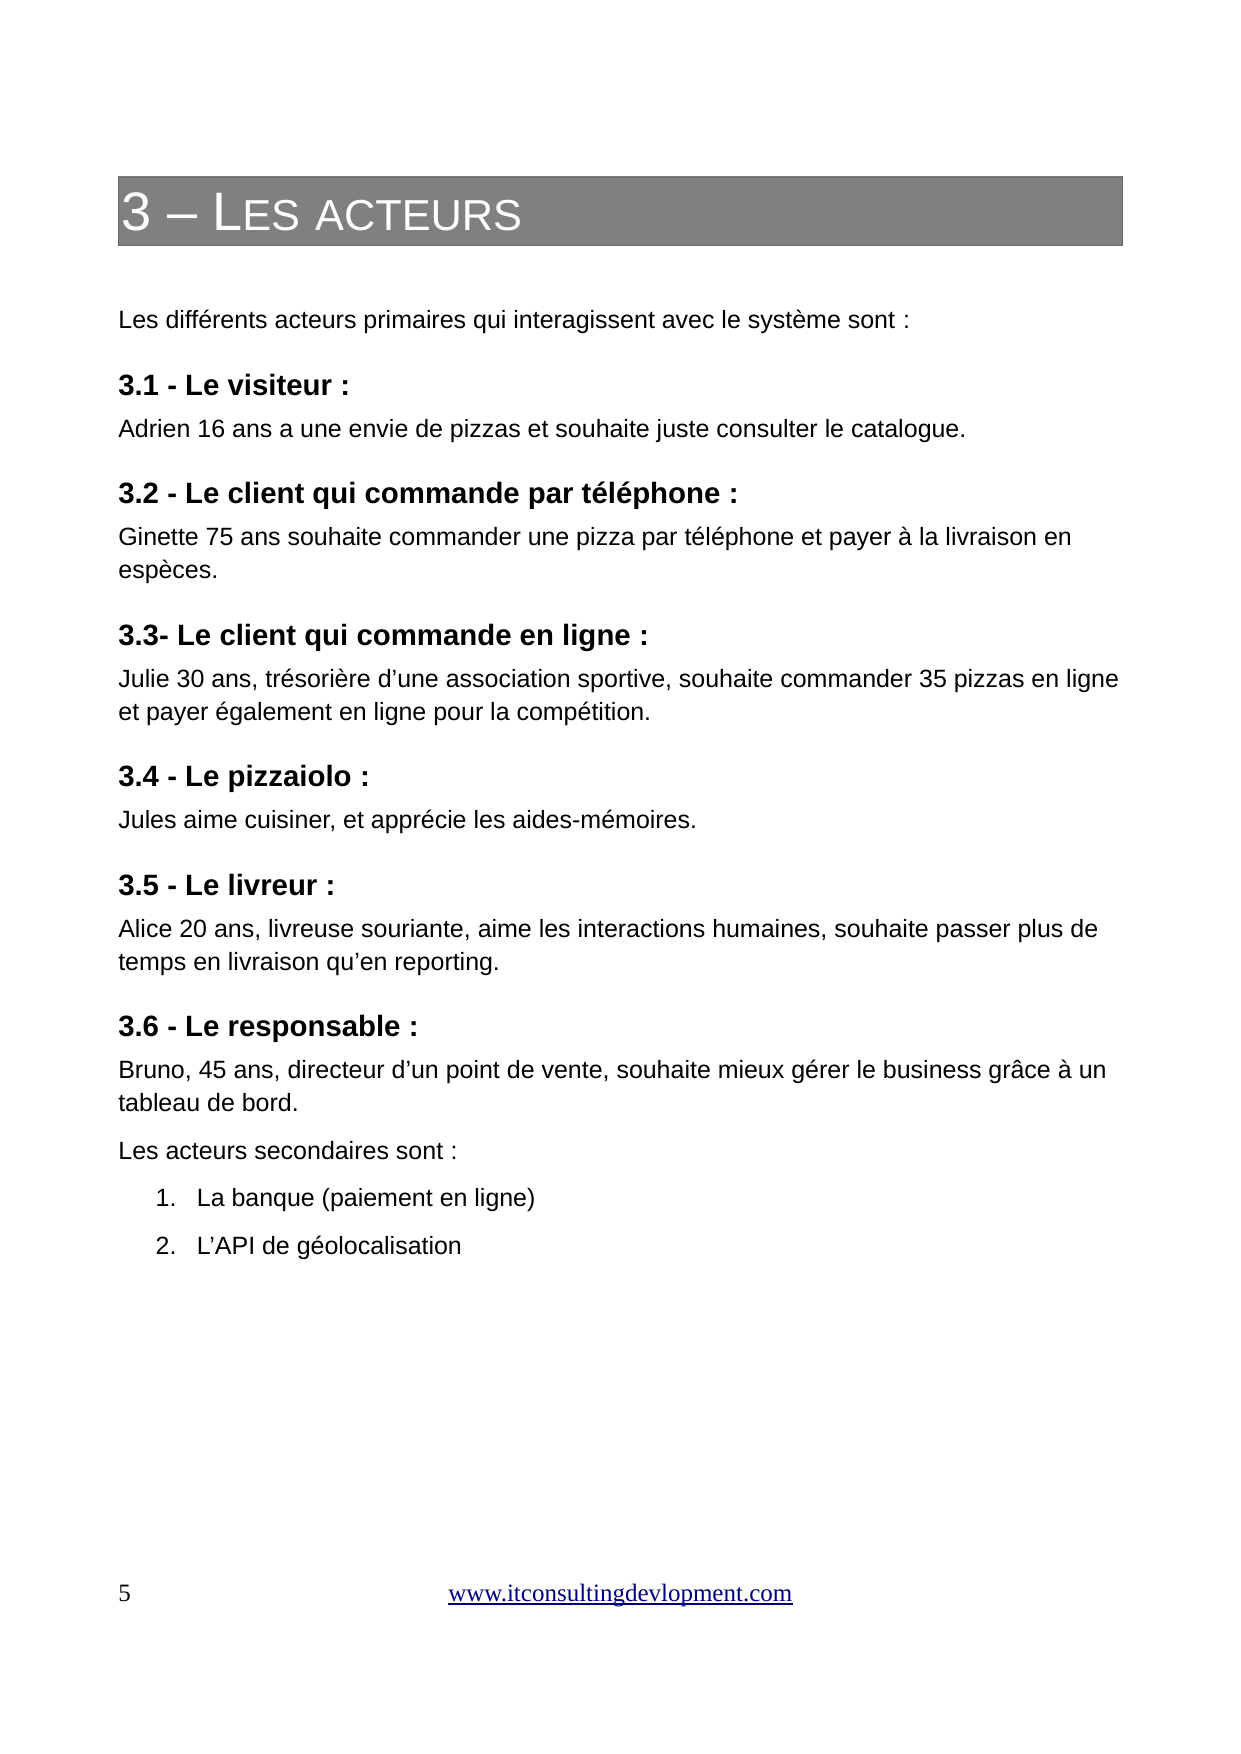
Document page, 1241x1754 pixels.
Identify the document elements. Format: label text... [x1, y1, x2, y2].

text Bruno, 45 ans, directeur d’un point de vente, souhaite mieux gérer le business grâce à un tableau de bord. [118, 1055, 1122, 1117]
subtitle 3.4 - Le pizzaiolo : [118, 759, 1122, 793]
subtitle 3.2 - Le client qui commande par téléphone : [118, 476, 1122, 510]
subtitle 3.1 - Le visiteur : [118, 368, 1122, 401]
text Les différents acteurs primaires qui interagissent avec le système sont : [118, 306, 1122, 334]
list L’API de géolocalisation [155, 1231, 1122, 1260]
text Ginette 75 ans souhaite commander une pizza par téléphone et payer à la livraison en espèces. [118, 522, 1122, 584]
subtitle 3.3- Le client qui commande en ligne : [118, 618, 1122, 651]
text Julie 30 ans, trésorière d’une association sportive, souhaite commander 35 pizzas en ligne et payer également en ligne pour la compétition. [118, 664, 1122, 726]
subtitle 3 – Les acteurs [119, 178, 1122, 245]
text Jules aime cuisiner, et apprécie les aides-mémoires. [118, 805, 1122, 834]
text Adrien 16 ans a une envie de pizzas et souhaite juste consulter le catalogue. [118, 414, 1122, 443]
subtitle 3.6 - Le responsable : [118, 1009, 1122, 1043]
list La banque (paiement en ligne) [155, 1183, 1122, 1212]
subtitle 3.5 - Le livreur : [118, 867, 1122, 901]
text Les acteurs secondaires sont : [118, 1136, 1122, 1164]
text Alice 20 ans, livreuse souriante, aime les interactions humaines, souhaite passer plus de temps en livraison qu’en reporting. [118, 914, 1122, 976]
